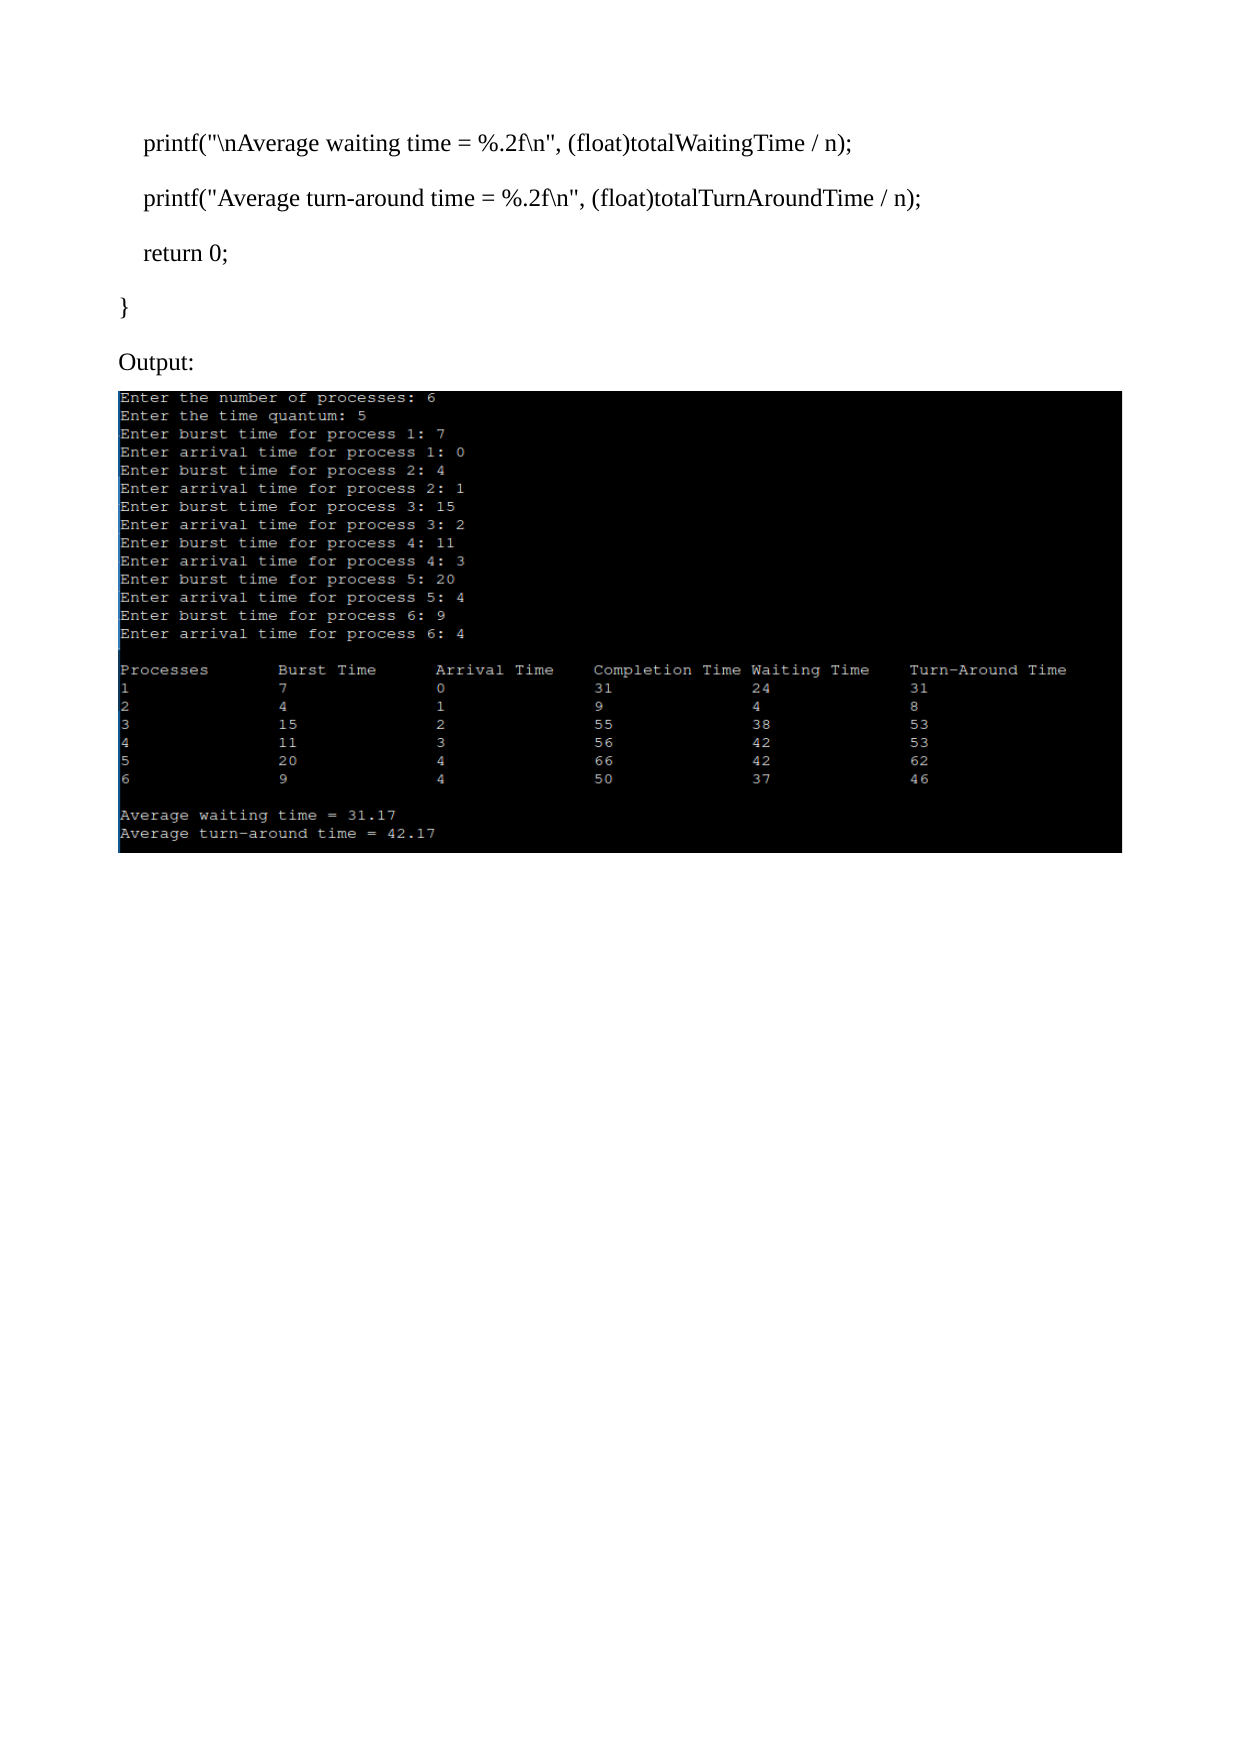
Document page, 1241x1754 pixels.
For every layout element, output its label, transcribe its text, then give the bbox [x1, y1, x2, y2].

picture [118, 391, 1123, 853]
text return 0; [118, 227, 1122, 267]
text Output: [118, 337, 1122, 376]
text } [118, 282, 1122, 321]
text printf("Average turn-around time = %.2f\n", (float)totalTurnAroundTime / n); [118, 173, 1122, 212]
text printf("\nAverage waiting time = %.2f\n", (float)totalWaitingTime / n); [118, 118, 1122, 157]
